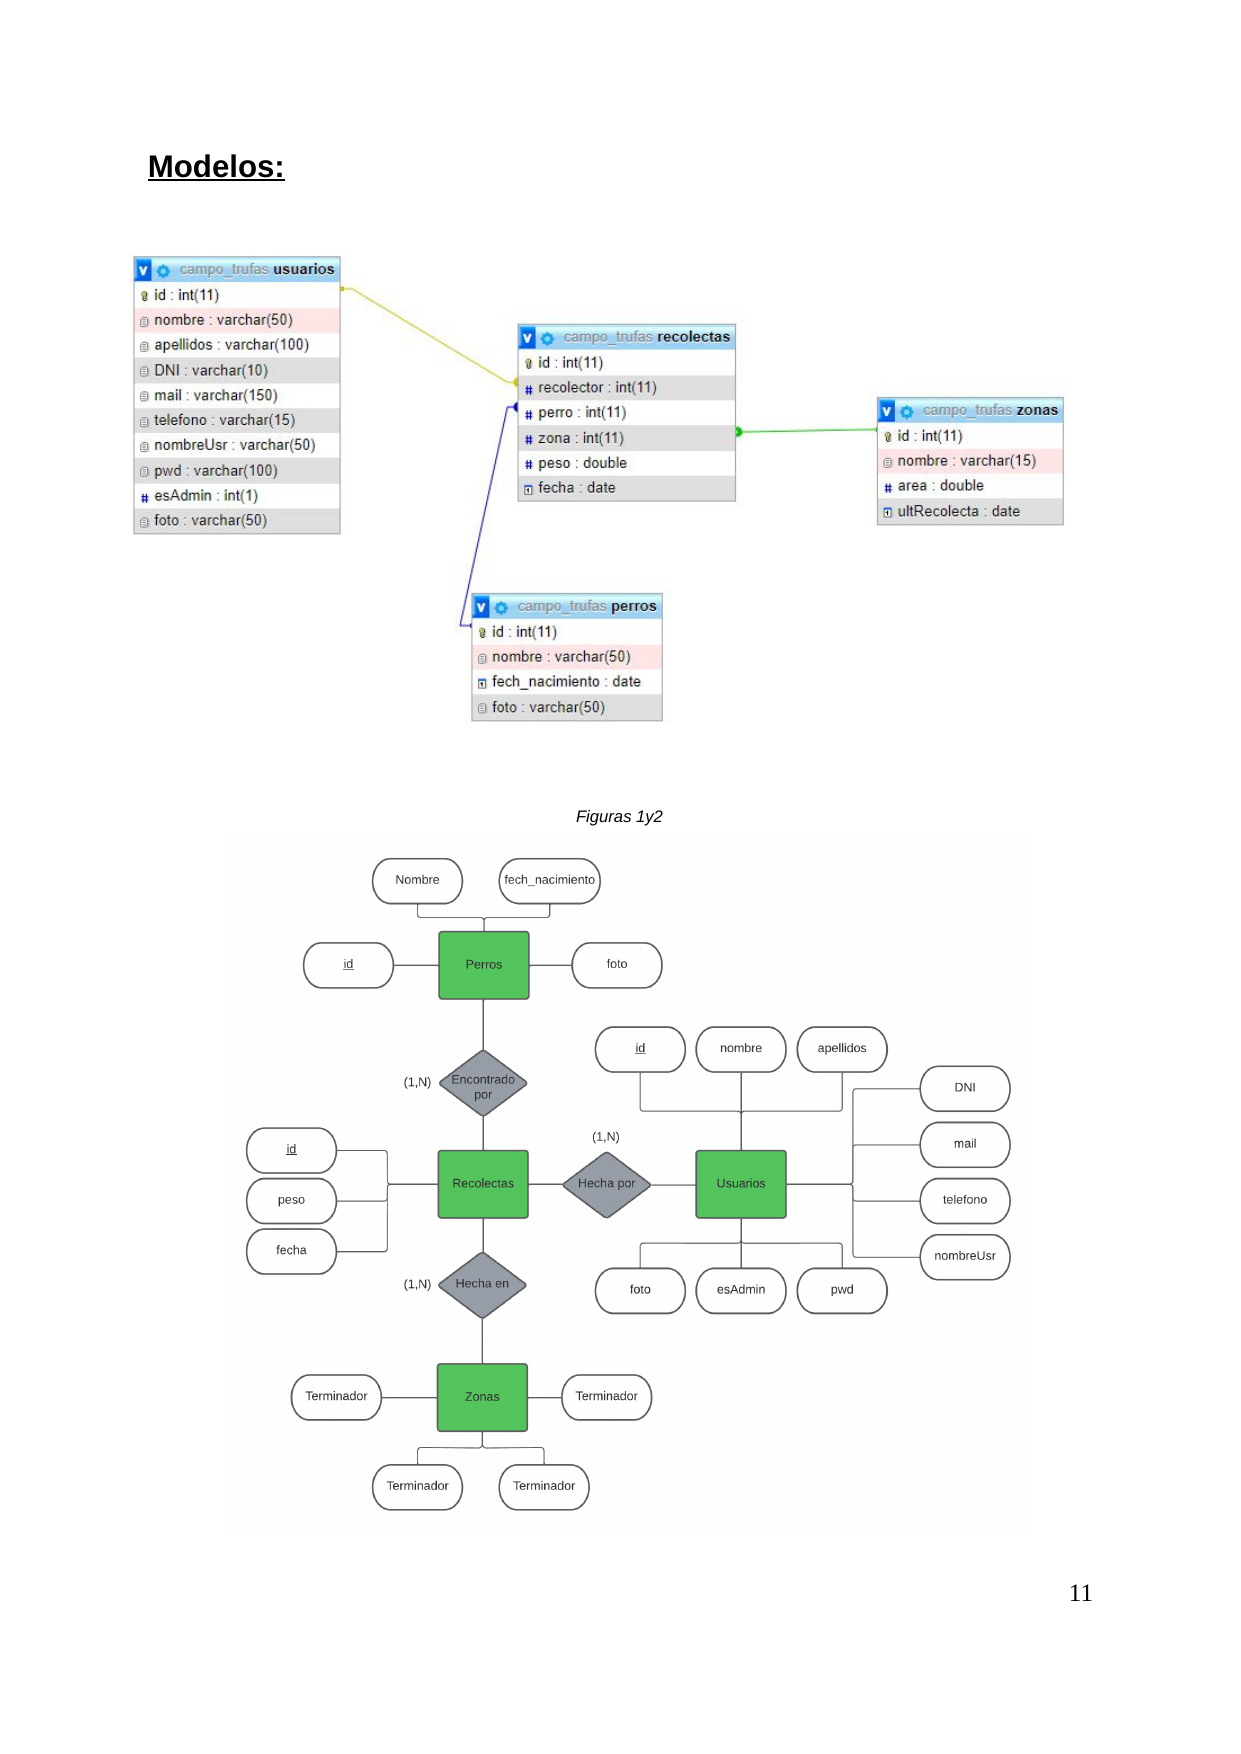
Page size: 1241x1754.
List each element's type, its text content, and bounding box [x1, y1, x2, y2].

text Modelos: [148, 148, 1093, 183]
picture [224, 837, 1032, 1532]
text Figuras 1y2 [148, 798, 1093, 826]
picture [41, 201, 1225, 798]
